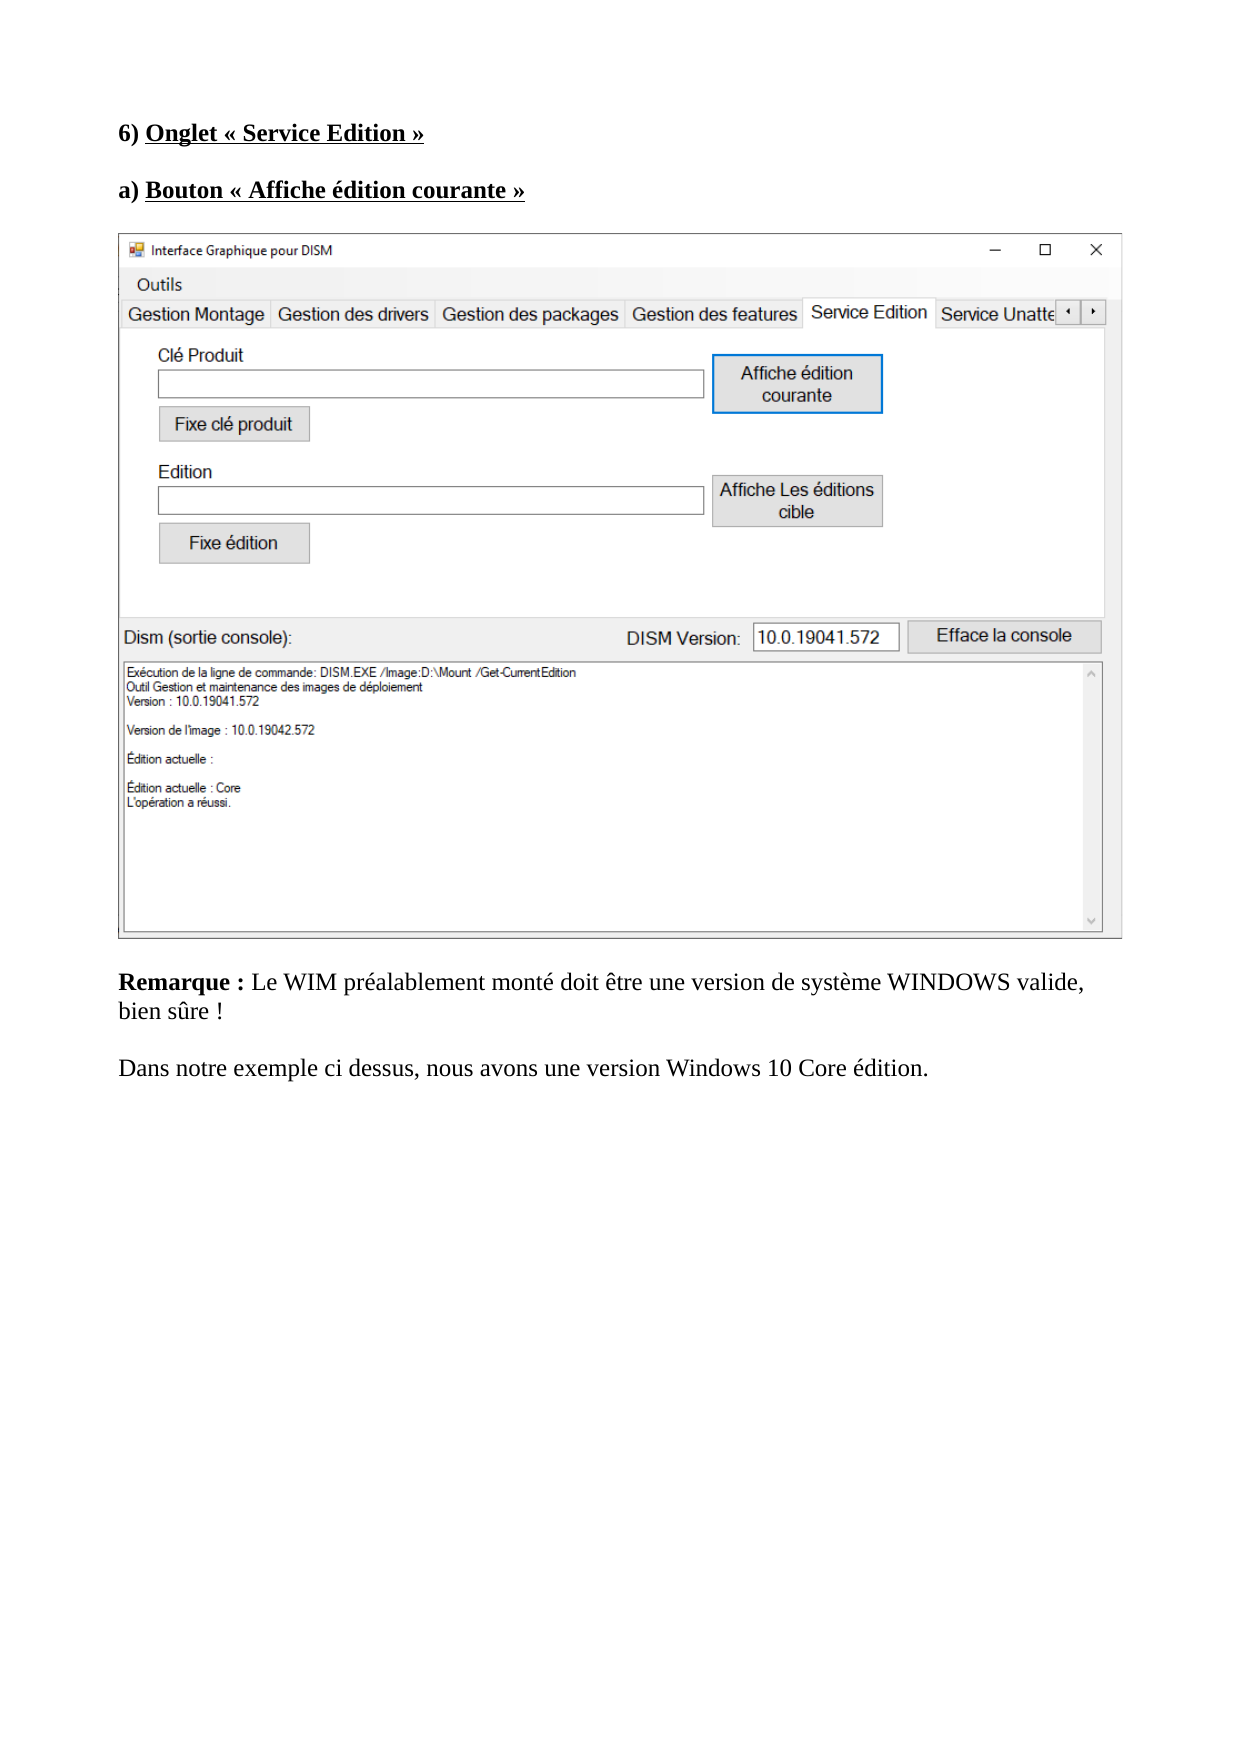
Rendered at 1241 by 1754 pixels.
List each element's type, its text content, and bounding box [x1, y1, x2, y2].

text a) Bouton « Affiche édition courante » [118, 176, 1122, 204]
text Dans notre exemple ci dessus, nous avons une version Windows 10 Core édition. [118, 1053, 1122, 1082]
text Remarque : Le WIM préalablement monté doit être une version de système WINDOWS valide, bien sûre ! [118, 967, 1122, 1025]
picture [118, 233, 1123, 939]
text 6) Onglet « Service Edition » [118, 118, 1122, 147]
